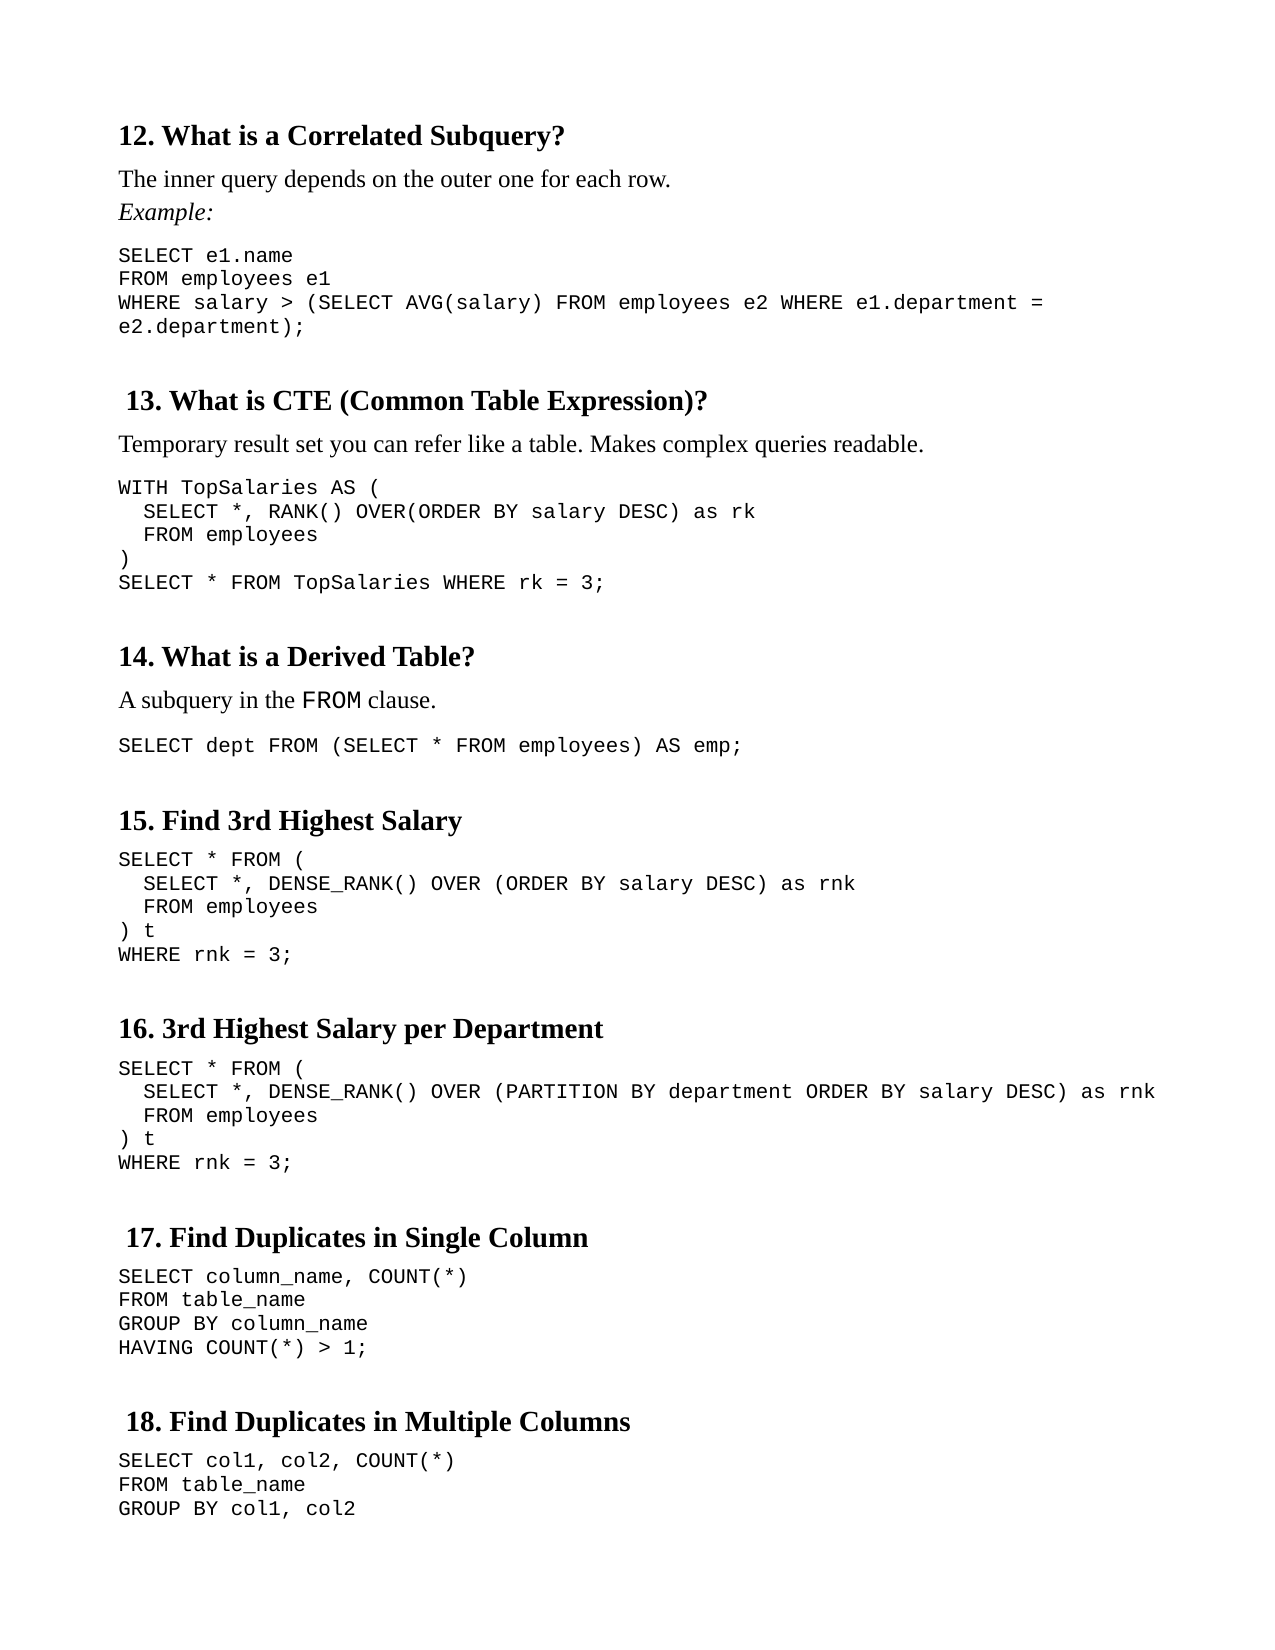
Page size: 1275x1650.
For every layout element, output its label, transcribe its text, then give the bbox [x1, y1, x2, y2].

subtitle 16. 3rd Highest Salary per Department [118, 1011, 1157, 1045]
text GROUP BY column_name [118, 1313, 1157, 1337]
text ) t [118, 1128, 1157, 1152]
text SELECT col1, col2, COUNT(*) [118, 1451, 1157, 1474]
subtitle 15. Find 3rd Highest Salary [118, 803, 1157, 837]
text SELECT *, DENSE_RANK() OVER (ORDER BY salary DESC) as rnk [118, 873, 1157, 896]
text ) [118, 548, 1157, 572]
text FROM table_name [118, 1289, 1157, 1313]
text SELECT * FROM TopSalaries WHERE rk = 3; [118, 572, 1157, 595]
text WITH TopSalaries AS ( [118, 477, 1157, 501]
text WHERE rnk = 3; [118, 944, 1157, 967]
text GROUP BY col1, col2 [118, 1498, 1157, 1521]
text FROM employees e1 [118, 268, 1157, 292]
subtitle 18. Find Duplicates in Multiple Columns [118, 1404, 1157, 1438]
subtitle 17. Find Duplicates in Single Column [118, 1220, 1157, 1253]
subtitle 14. What is a Derived Table? [118, 639, 1157, 673]
text FROM employees [118, 1105, 1157, 1128]
subtitle 13. What is CTE (Common Table Expression)? [118, 383, 1157, 417]
text SELECT dept FROM (SELECT * FROM employees) AS emp; [118, 735, 1157, 759]
text FROM employees [118, 524, 1157, 548]
text SELECT *, DENSE_RANK() OVER (PARTITION BY department ORDER BY salary DESC) as rnk [118, 1081, 1157, 1105]
text WHERE salary > (SELECT AVG(salary) FROM employees e2 WHERE e1.department = e2.department); [118, 292, 1157, 339]
text SELECT * FROM ( [118, 849, 1157, 873]
text WHERE rnk = 3; [118, 1152, 1157, 1176]
text A subquery in the FROM clause. [118, 685, 1157, 716]
text The inner query depends on the outer one for each row. Example: [118, 164, 1157, 226]
text ) t [118, 920, 1157, 944]
text Temporary result set you can refer like a table. Makes complex queries readable. [118, 429, 1157, 458]
text FROM table_name [118, 1474, 1157, 1498]
text SELECT *, RANK() OVER(ORDER BY salary DESC) as rk [118, 501, 1157, 524]
text SELECT * FROM ( [118, 1057, 1157, 1081]
text SELECT e1.name [118, 245, 1157, 268]
text SELECT column_name, COUNT(*) [118, 1266, 1157, 1289]
text FROM employees [118, 896, 1157, 920]
text HAVING COUNT(*) > 1; [118, 1337, 1157, 1360]
subtitle 12. What is a Correlated Subquery? [118, 118, 1157, 152]
